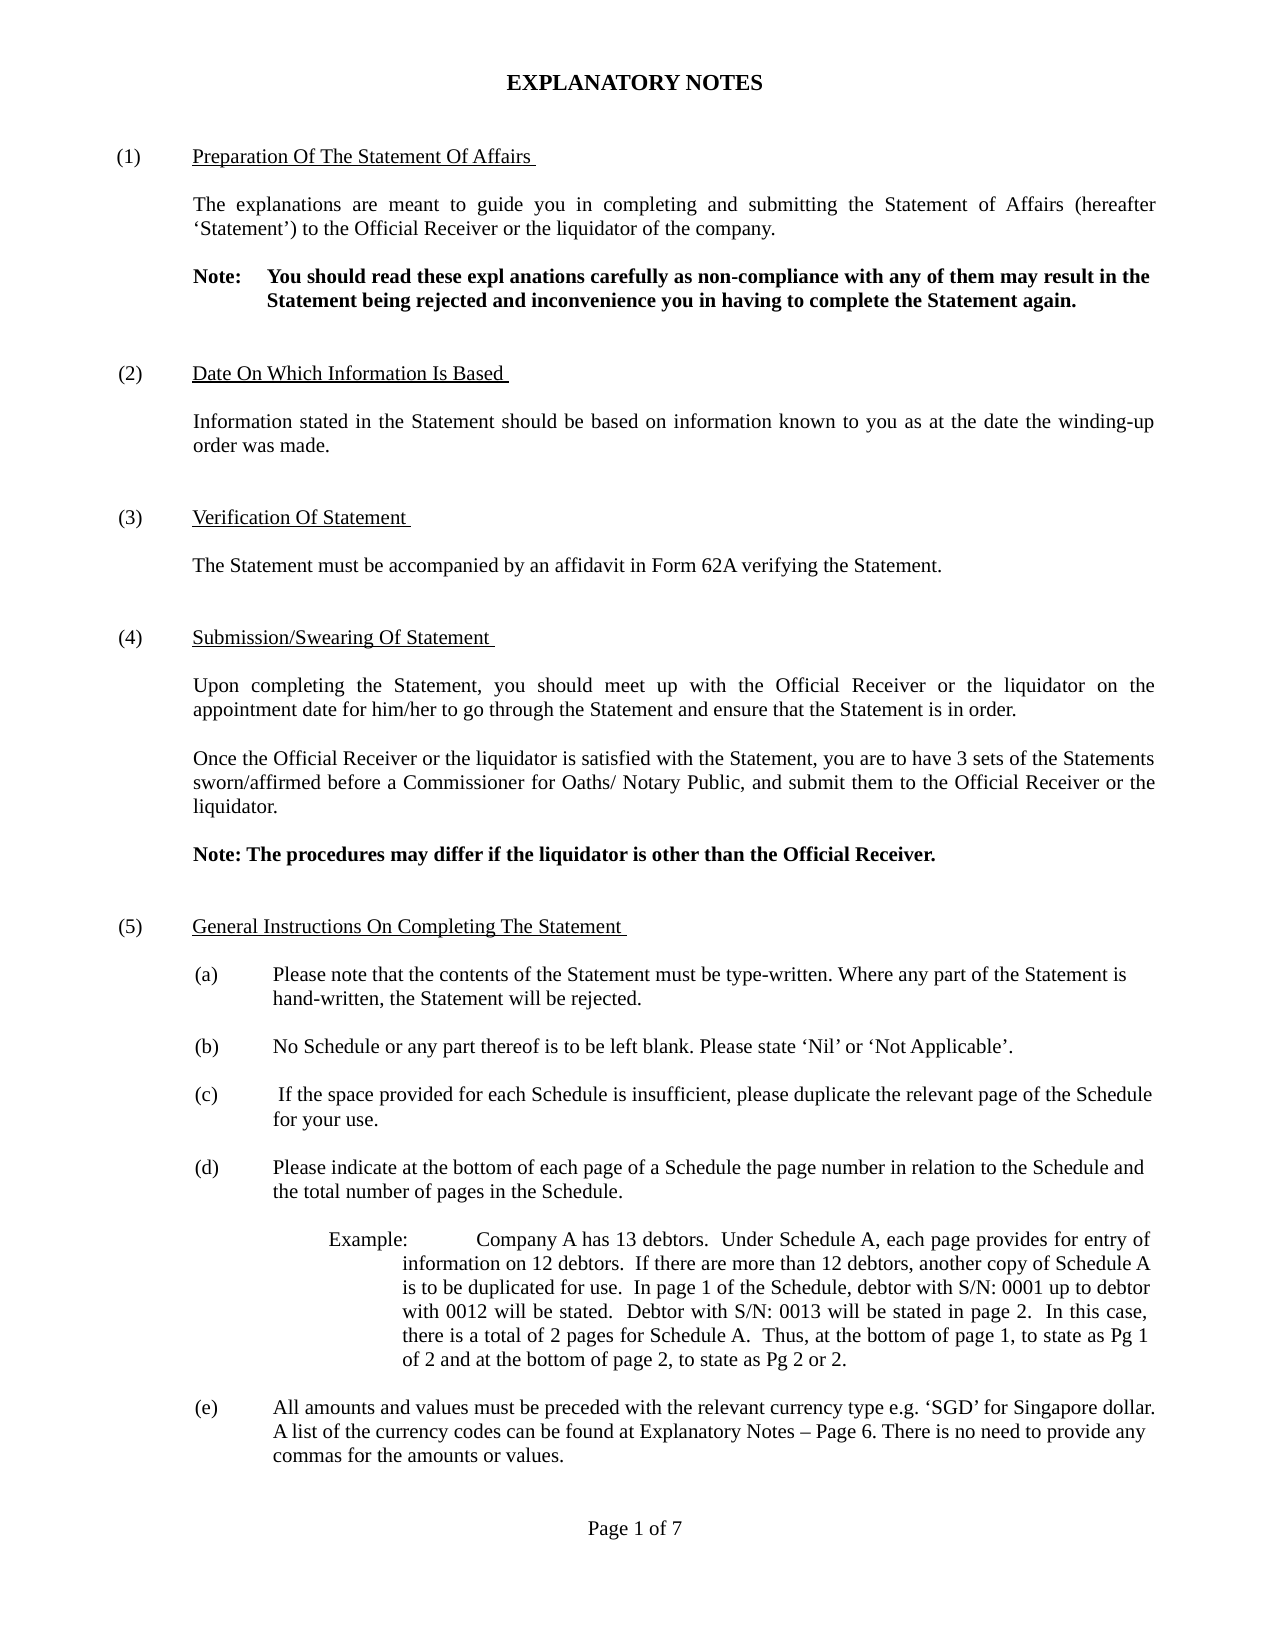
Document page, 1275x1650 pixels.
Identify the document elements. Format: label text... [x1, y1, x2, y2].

text (e) All amounts and values must be preceded with the relevant currency type e.g. ‘SGD’ for Singapore dollar. A list of the currency codes can be found at Explanatory Notes – Page 6. There is no need to provide any commas for the amounts or values. [194, 1395, 1157, 1467]
text (c) If the space provided for each Schedule is insufficient, please duplicate the relevant page of the Schedule for your use. [194, 1082, 1157, 1131]
text (3) Verification Of Statement [118, 505, 1157, 529]
text Once the Official Receiver or the liquidator is satisfied with the Statement, you are to have 3 sets of the Statements sworn/affirmed before a Commissioner for Oaths/ Notary Public, and submit them to the Official Receiver or the liquidator. [193, 746, 1157, 818]
text The explanations are meant to guide you in completing and submitting the Statement of Affairs (hereafter ‘Statement’) to the Official Receiver or the liquidator of the company. [193, 192, 1157, 240]
text (4) Submission/Swearing Of Statement [118, 625, 1157, 649]
text Note: You should read these expl anations carefully as non-compliance with any of them may result in the Statement being rejected and inconvenience you in having to complete the Statement again. [193, 264, 1157, 312]
text (1) Preparation Of The Statement Of Affairs [116, 144, 1157, 168]
text Note: The procedures may differ if the liquidator is other than the Official Receiver. [193, 842, 1157, 866]
text (d) Please indicate at the bottom of each page of a Schedule the page number in relation to the Schedule and the total number of pages in the Schedule. [194, 1154, 1157, 1203]
text EXPLANATORY NOTES [118, 69, 1157, 96]
text (a) Please note that the contents of the Statement must be type-written. Where any part of the Statement is hand-written, the Statement will be rejected. [194, 962, 1157, 1010]
text Example: Company A has 13 debtors. Under Schedule A, each page provides for entry of information on 12 debtors. If there are more than 12 debtors, another copy of Schedule A is to be duplicated for use. In page 1 of the Schedule, debtor with S/N: 0001 up to debtor with 0012 will be stated. Debtor with S/N: 0013 will be stated in page 2. In this case, there is a total of 2 pages for Schedule A. Thus, at the bottom of page 1, to state as Pg 1 of 2 and at the bottom of page 2, to state as Pg 2 or 2. [328, 1227, 1157, 1371]
text (b) No Schedule or any part thereof is to be left blank. Please state ‘Nil’ or ‘Not Applicable’. [194, 1034, 1157, 1058]
text Information stated in the Statement should be based on information known to you as at the date the winding-up order was made. [193, 409, 1157, 457]
text (2) Date On Which Information Is Based [118, 361, 1157, 384]
text Page 1 of 7 [118, 1516, 1157, 1539]
text (5) General Instructions On Completing The Statement [118, 914, 1157, 938]
text The Statement must be accompanied by an affidavit in Form 62A verifying the Statement. [118, 553, 1157, 577]
text Upon completing the Statement, you should meet up with the Official Receiver or the liquidator on the appointment date for him/her to go through the Statement and ensure that the Statement is in order. [193, 673, 1157, 721]
